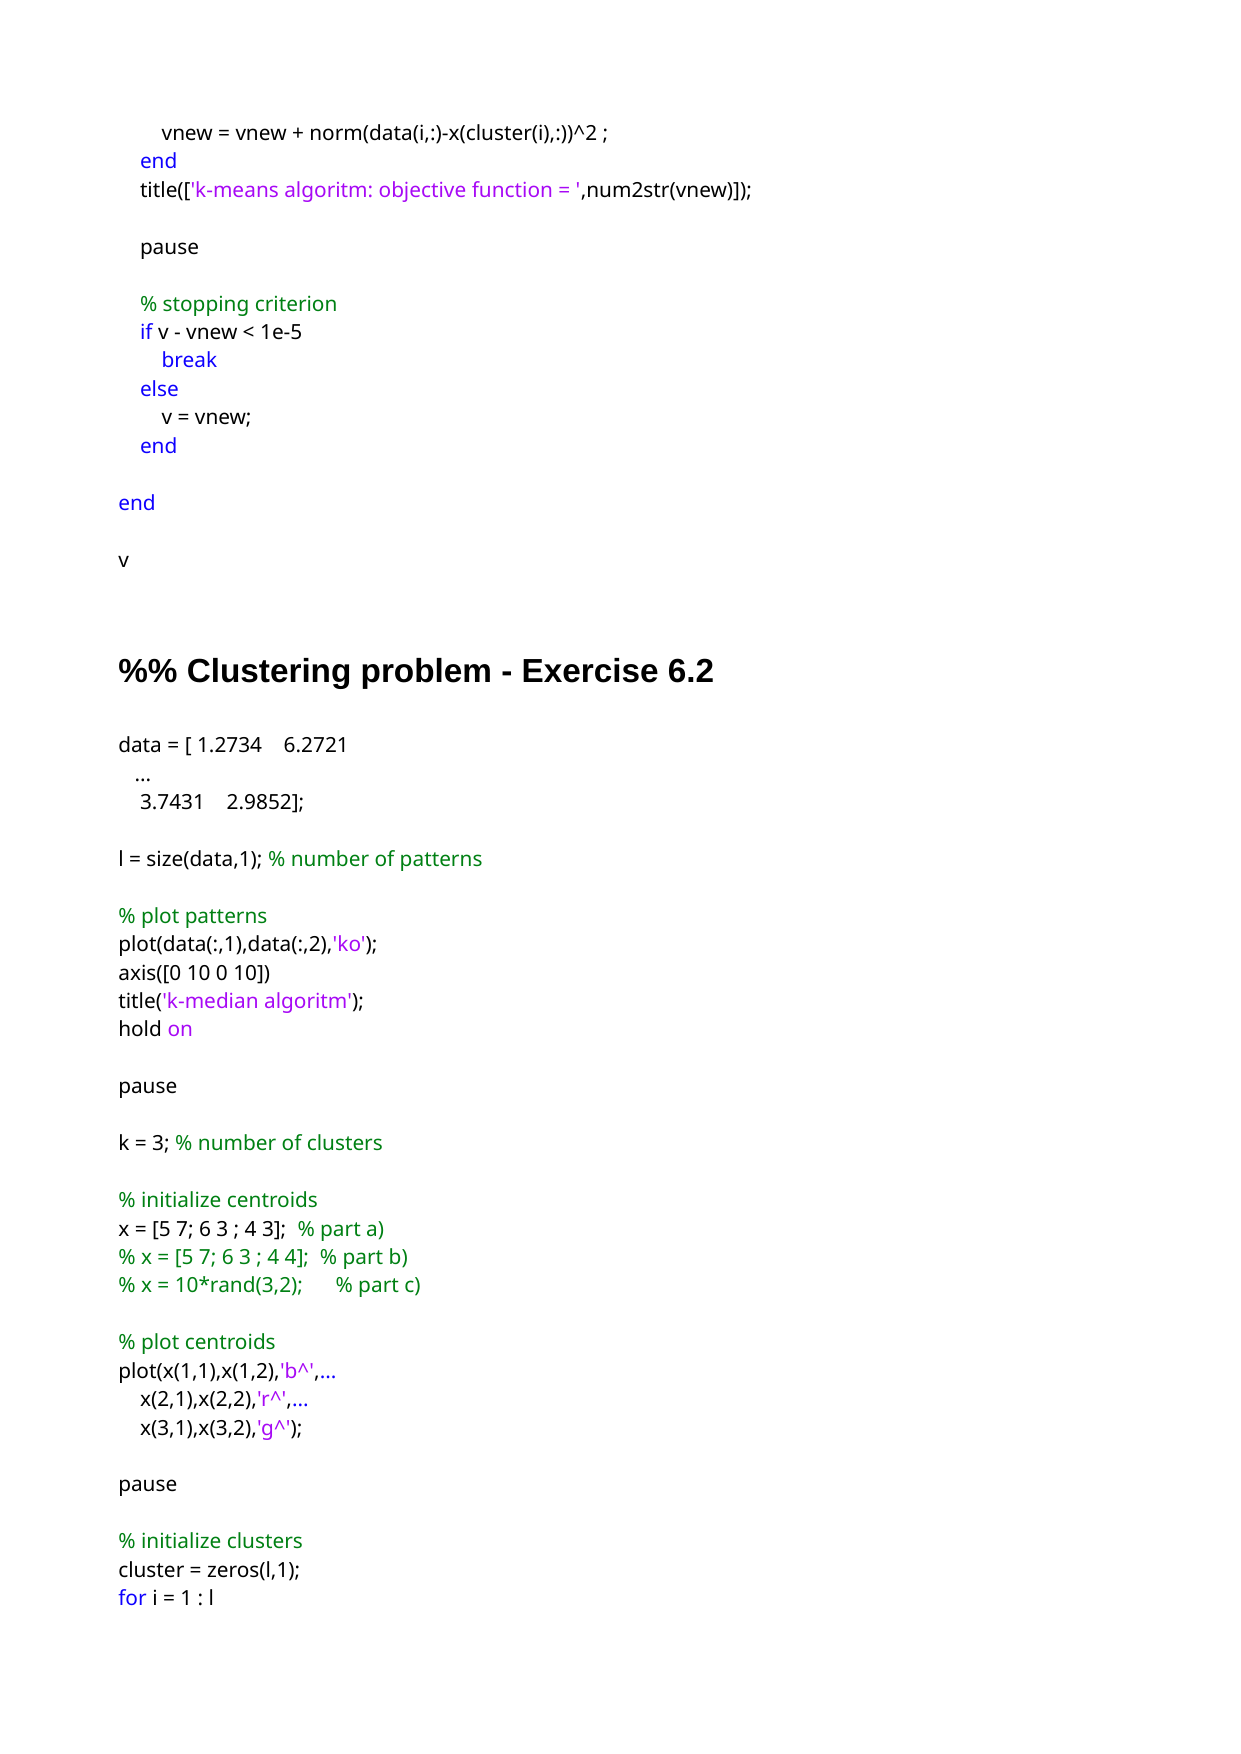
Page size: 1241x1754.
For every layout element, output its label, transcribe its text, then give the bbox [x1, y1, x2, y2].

text ... [118, 759, 1122, 787]
text else [118, 374, 1122, 402]
text title('k-median algoritm'); [118, 986, 1122, 1014]
text end [118, 488, 1122, 516]
text for i = 1 : l [118, 1583, 1122, 1612]
subtitle %% Clustering problem - Exercise 6.2 [118, 651, 1122, 689]
text % stopping criterion [118, 289, 1122, 317]
text pause [118, 1071, 1122, 1100]
text data = [ 1.2734 6.2721 [118, 730, 1122, 759]
text % initialize centroids [118, 1185, 1122, 1214]
text x(2,1),x(2,2),'r^',... [118, 1384, 1122, 1413]
text % x = 10*rand(3,2); % part c) [118, 1271, 1122, 1299]
text cluster = zeros(l,1); [118, 1555, 1122, 1583]
text hold on [118, 1014, 1122, 1043]
text x = [5 7; 6 3 ; 4 3]; % part a) [118, 1214, 1122, 1242]
text title(['k-means algoritm: objective function = ',num2str(vnew)]); [118, 175, 1122, 203]
text end [118, 431, 1122, 459]
text % plot centroids [118, 1327, 1122, 1356]
text l = size(data,1); % number of patterns [118, 844, 1122, 872]
text axis([0 10 0 10]) [118, 958, 1122, 986]
text vnew = vnew + norm(data(i,:)-x(cluster(i),:))^2 ; [118, 118, 1122, 147]
text v [118, 545, 1122, 573]
text % plot patterns [118, 901, 1122, 929]
text % initialize clusters [118, 1526, 1122, 1555]
text 3.7431 2.9852]; [118, 787, 1122, 816]
text if v - vnew < 1e-5 [118, 317, 1122, 346]
text k = 3; % number of clusters [118, 1128, 1122, 1157]
text pause [118, 232, 1122, 260]
text % x = [5 7; 6 3 ; 4 4]; % part b) [118, 1242, 1122, 1271]
text pause [118, 1469, 1122, 1498]
text x(3,1),x(3,2),'g^'); [118, 1413, 1122, 1441]
text v = vnew; [118, 402, 1122, 431]
text plot(data(:,1),data(:,2),'ko'); [118, 929, 1122, 958]
text plot(x(1,1),x(1,2),'b^',... [118, 1356, 1122, 1384]
text break [118, 346, 1122, 374]
text end [118, 147, 1122, 175]
